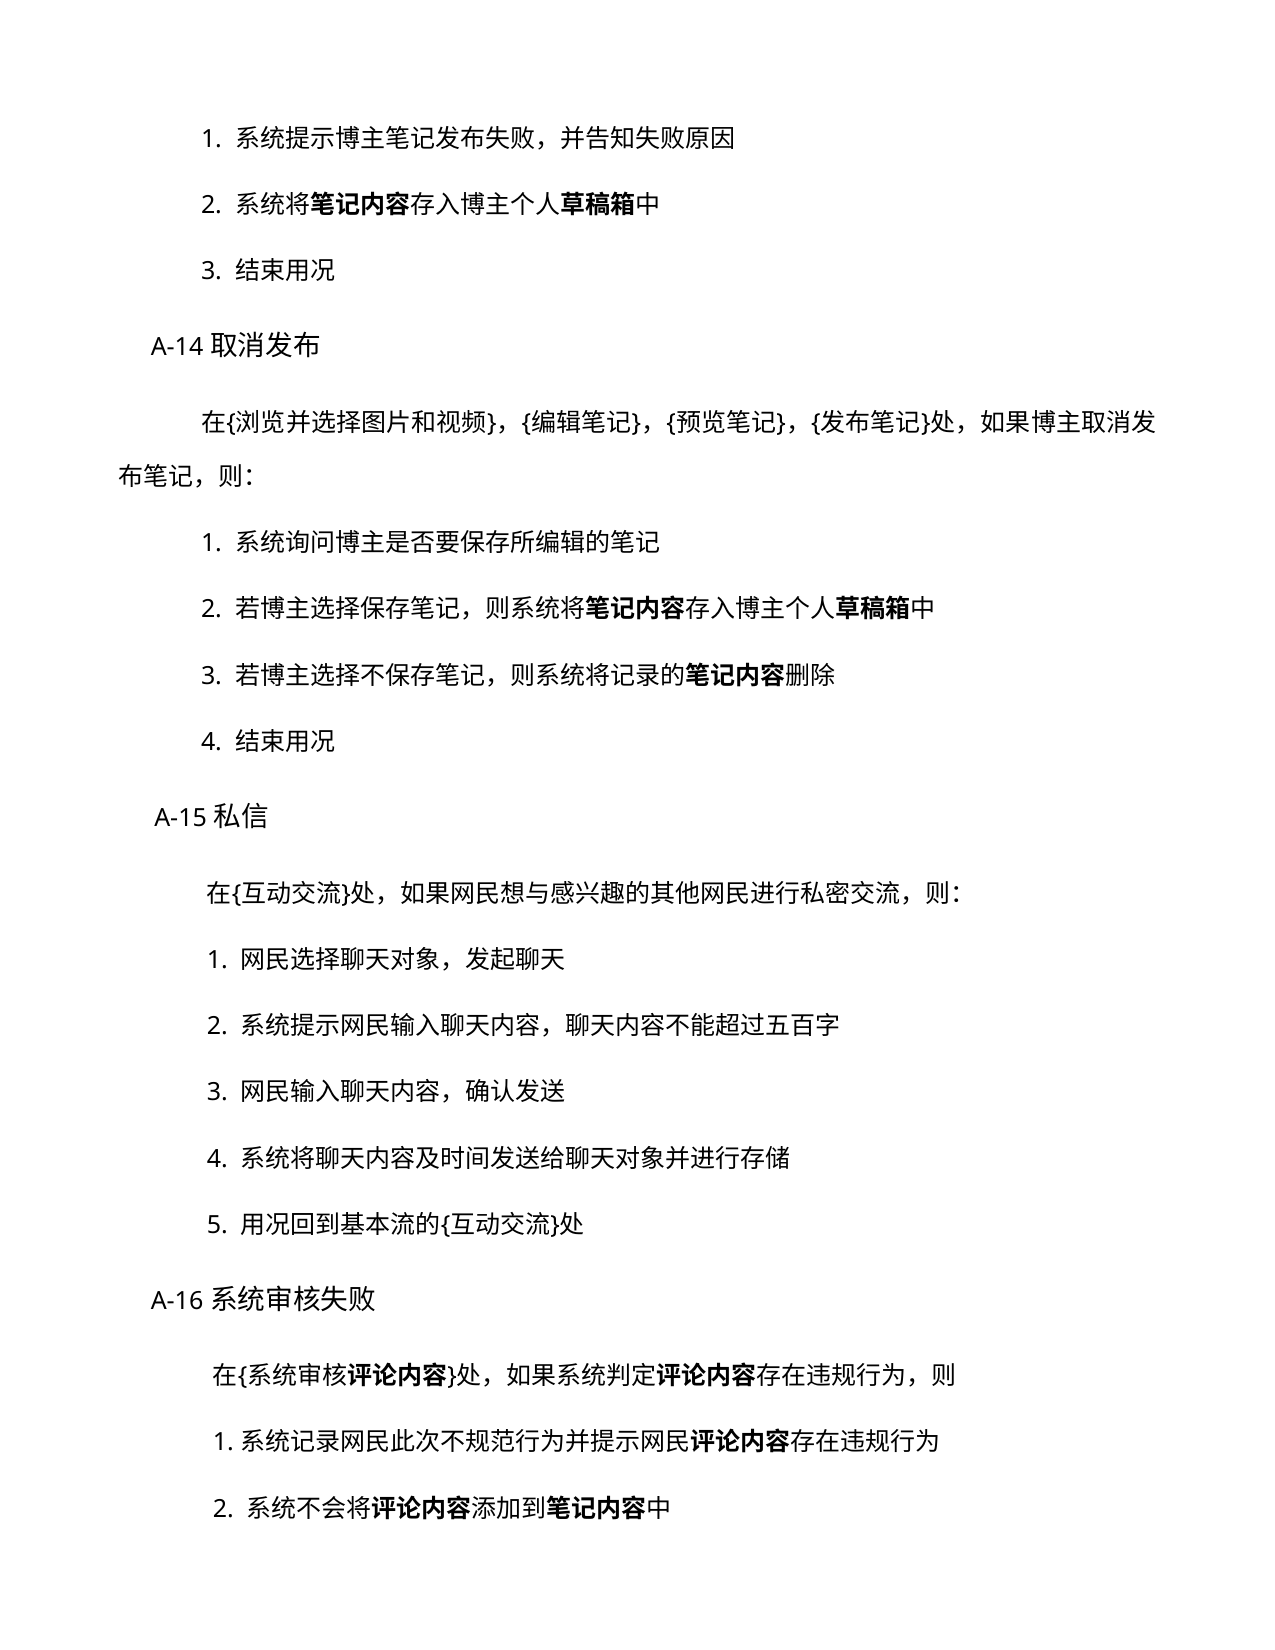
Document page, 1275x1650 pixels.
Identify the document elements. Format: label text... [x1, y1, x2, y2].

text 2. 若博主选择保存笔记，则系统将笔记内容存入博主个人草稿箱中 [118, 589, 1157, 625]
text 5. 用况回到基本流的{互动交流}处 [118, 1204, 1157, 1241]
text 2. 系统将笔记内容存入博主个人草稿箱中 [118, 184, 1157, 221]
text 1. 网民选择聊天对象，发起聊天 [118, 939, 1157, 976]
text 在{互动交流}处，如果网民想与感兴趣的其他网民进行私密交流，则： [118, 873, 1157, 909]
subtitle A-16 系统审核失败 [118, 1277, 1157, 1317]
text 在{系统审核评论内容}处，如果系统判定评论内容存在违规行为，则 [118, 1356, 1157, 1392]
text 1. 系统提示博主笔记发布失败，并告知失败原因 [118, 118, 1157, 154]
text 2. 系统提示网民输入聊天内容，聊天内容不能超过五百字 [118, 1006, 1157, 1042]
subtitle A-14 取消发布 [118, 323, 1157, 363]
subtitle A-15 私信 [118, 794, 1157, 834]
text 1. 系统记录网民此次不规范行为并提示网民评论内容存在违规行为 [118, 1422, 1157, 1458]
text 4. 系统将聊天内容及时间发送给聊天对象并进行存储 [118, 1138, 1157, 1174]
text 4. 结束用况 [118, 721, 1157, 758]
text 3. 若博主选择不保存笔记，则系统将记录的笔记内容删除 [118, 655, 1157, 691]
text 在{浏览并选择图片和视频}，{编辑笔记}，{预览笔记}，{发布笔记}处，如果博主取消发布笔记，则： [118, 402, 1157, 493]
text 1. 系统询问博主是否要保存所编辑的笔记 [118, 523, 1157, 559]
text 3. 网民输入聊天内容，确认发送 [118, 1072, 1157, 1108]
text 3. 结束用况 [118, 251, 1157, 287]
text 2. 系统不会将评论内容添加到笔记内容中 [118, 1488, 1157, 1524]
